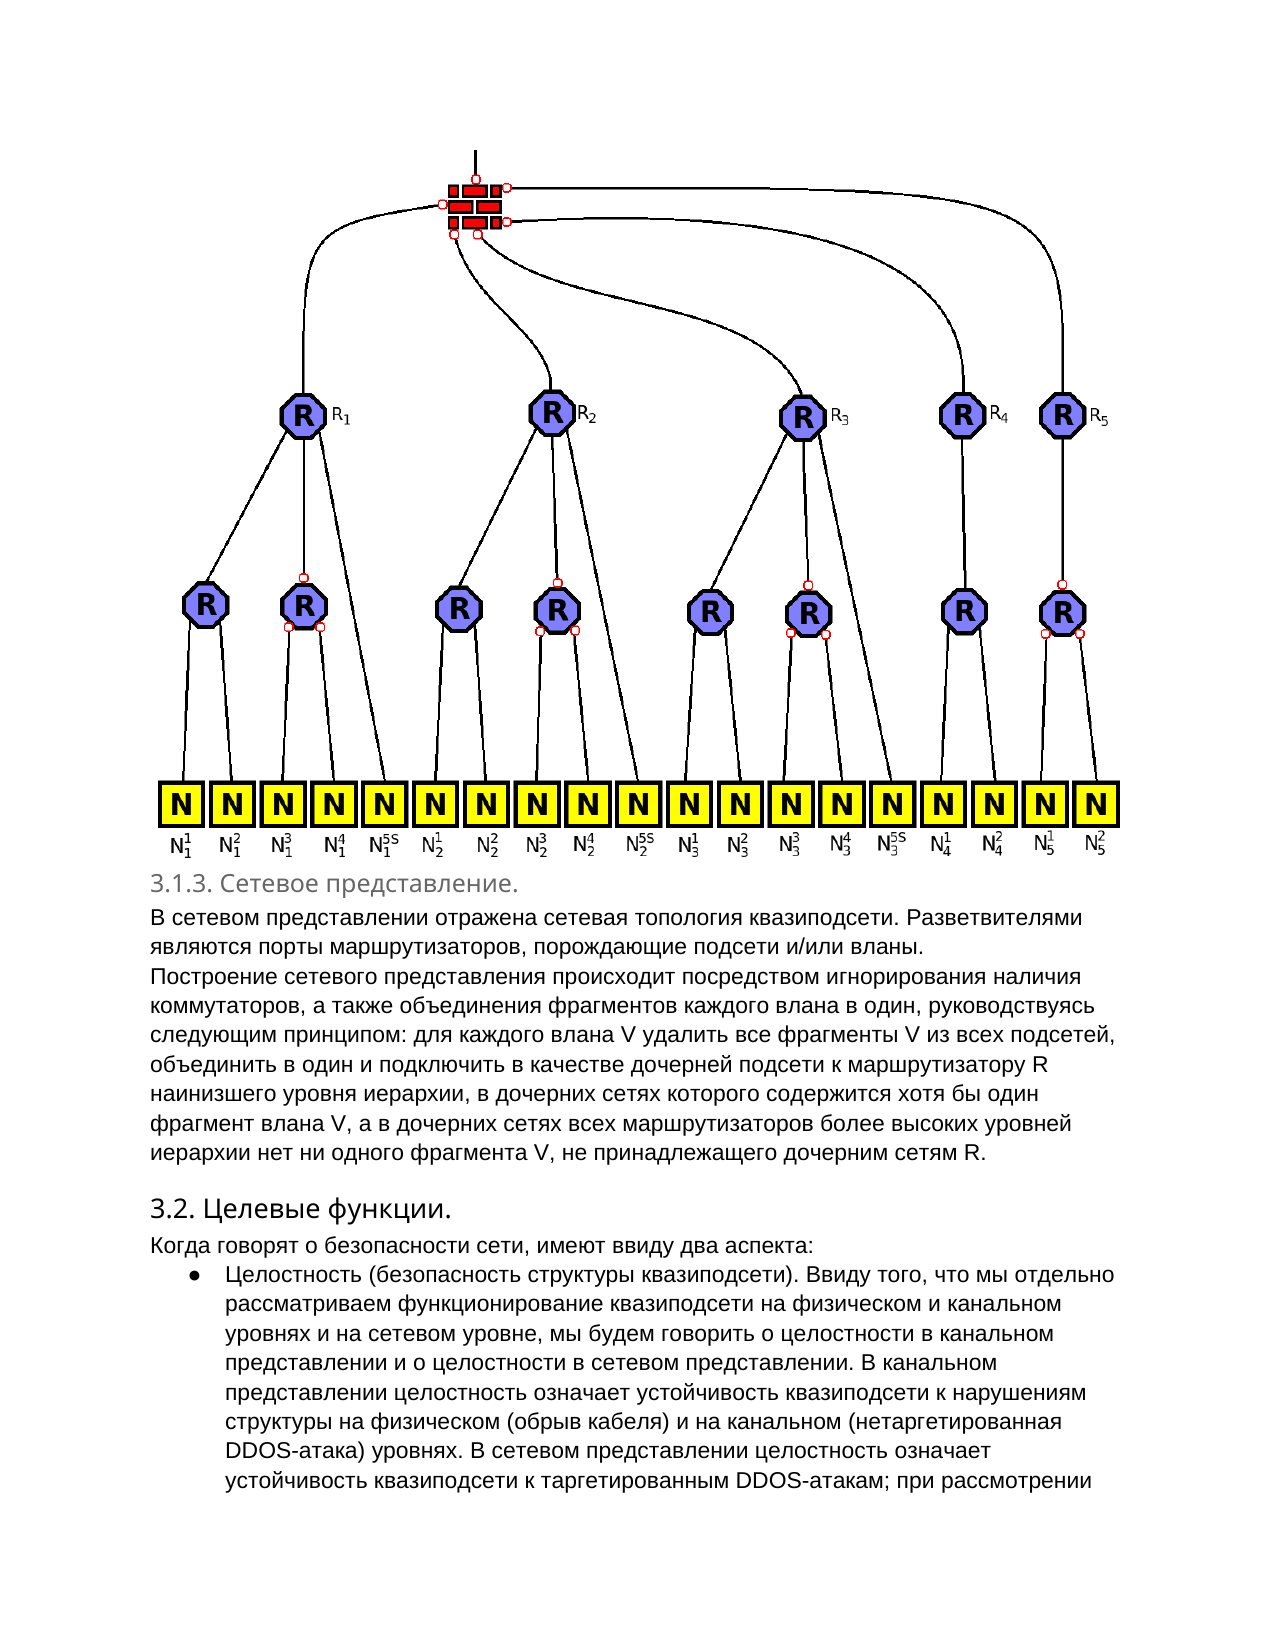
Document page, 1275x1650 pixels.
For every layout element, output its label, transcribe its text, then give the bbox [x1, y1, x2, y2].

list Целостность (безопасность структуры квазиподсети). Ввиду того, что мы отдельно рассматриваем функционирование квазиподсети на физическом и канальном уровнях и на сетевом уровне, мы будем говорить о целостности в канальном представлении и о целостности в сетевом представлении. В канальном представлении целостность означает устойчивость квазиподсети к нарушениям структуры на физическом (обрыв кабеля) и на канальном (нетаргетированная DDOS-атака) уровнях. В сетевом представлении целостность означает устойчивость квазиподсети к таргетированным DDOS-атакам; при рассмотрении [187, 1262, 1125, 1493]
subtitle 3.1.3. Сетевое представление. [150, 861, 1125, 899]
text В сетевом представлении отражена сетевая топология квазиподсети. Разветвителями являются порты маршрутизаторов, порождающие подсети и/или вланы. [150, 905, 1125, 960]
text Когда говорят о безопасности сети, имеют ввиду два аспекта: [150, 1232, 1125, 1258]
text Построение сетевого представления происходит посредством игнорирования наличия коммутаторов, а также объединения фрагментов каждого влана в один, руководствуясь следующим принципом: для каждого влана V удалить все фрагменты V из всех подсетей, объединить в один и подключить в качестве дочерней подсети к маршрутизатору R наинизшего уровня иерархии, в дочерних сетях которого содержится хотя бы один фрагмент влана V, а в дочерних сетях всех маршрутизаторов более высоких уровней иерархии нет ни одного фрагмента V, не принадлежащего дочерним сетям R. [150, 963, 1125, 1165]
subtitle 3.2. Целевые функции. [150, 1190, 1125, 1227]
picture [150, 150, 1125, 861]
